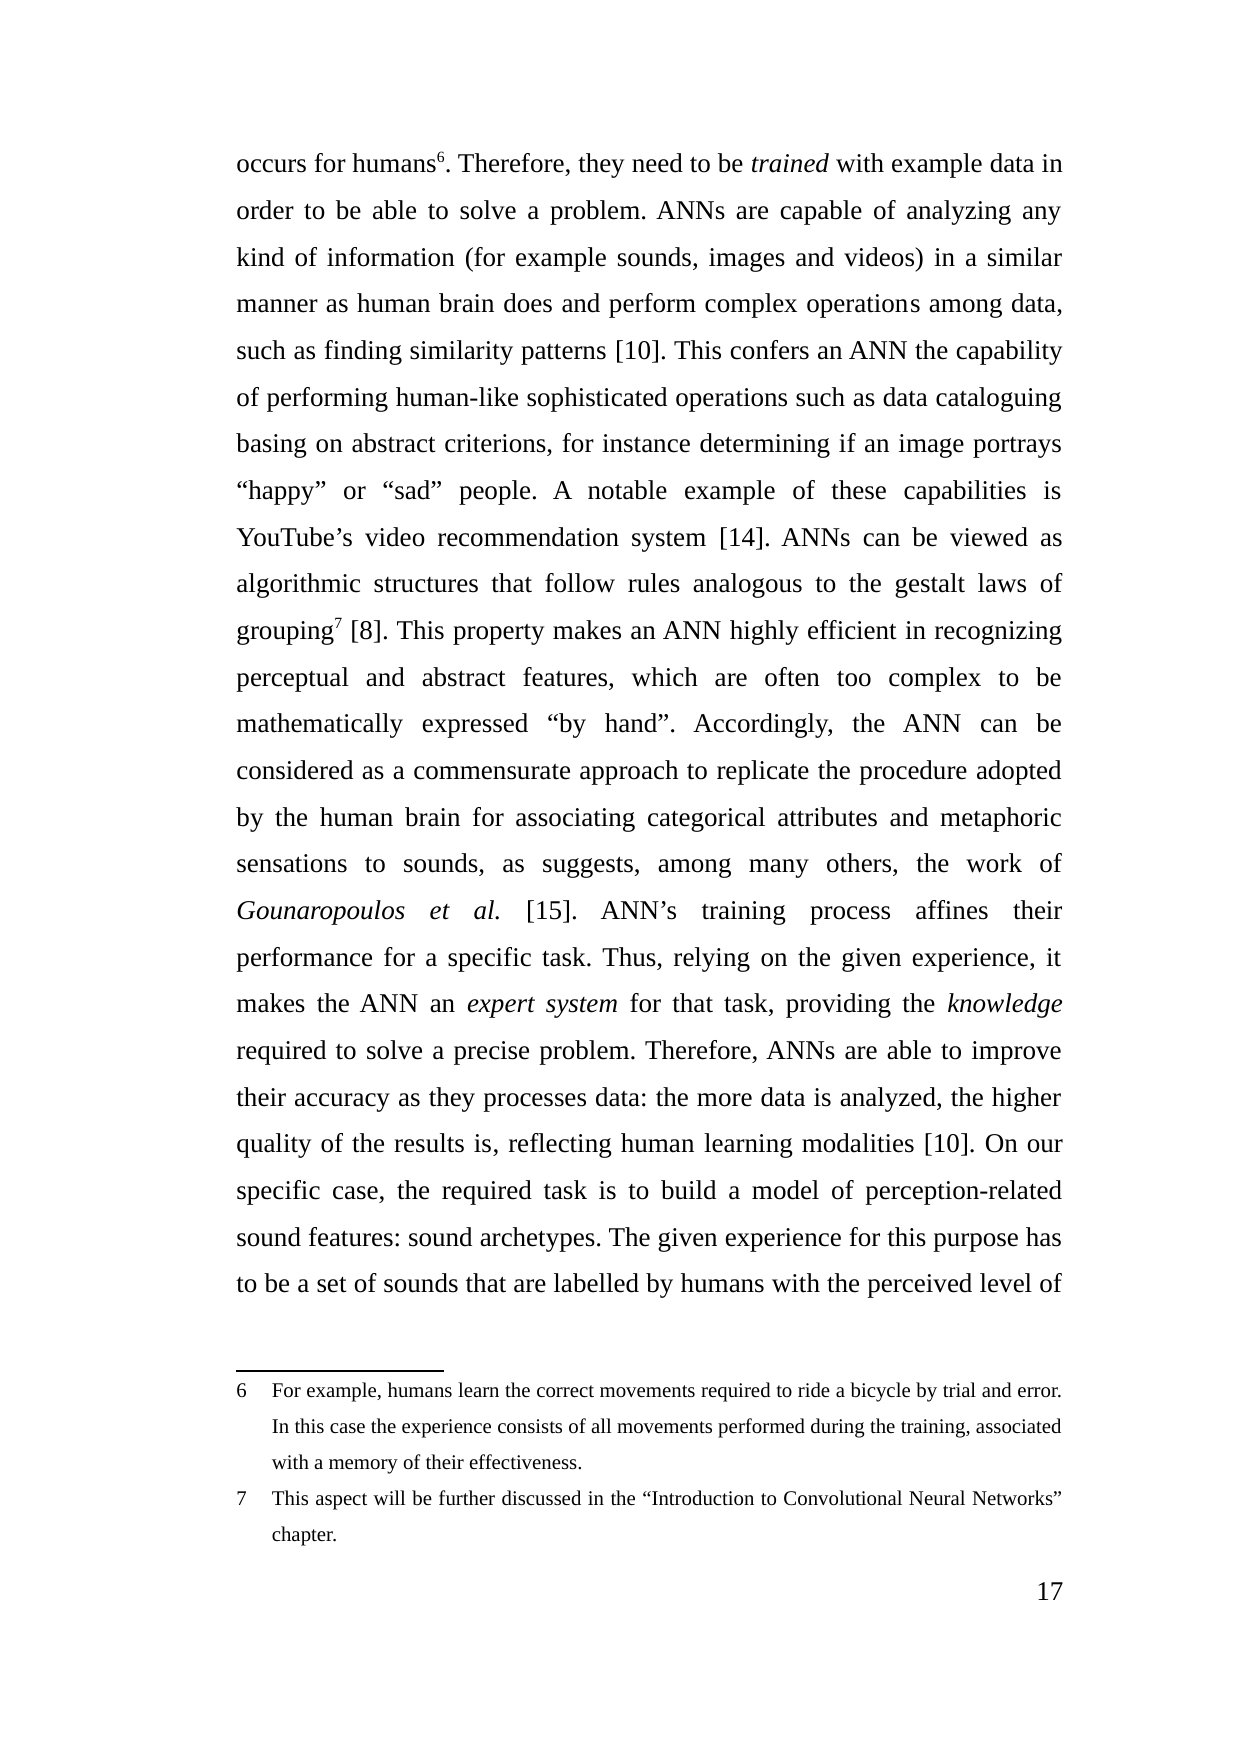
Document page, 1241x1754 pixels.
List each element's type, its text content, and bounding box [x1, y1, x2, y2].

text This aspect will be further discussed in the “Introduction to Convolutional Neural Networks” chapter. [236, 1486, 1063, 1546]
text For example, humans learn the correct movements required to ride a bicycle by trial and error. In this case the experience consists of all movements performed during the training, associated with a memory of their effectiveness. [236, 1377, 1063, 1474]
text One possible approach to perform feature extraction is to “manually” identify mathematical structures that represent the target qualities. For this reason we can call this practice Handcrafted Feature Detection (HFD). This approach has been extensively used to date. One notable example is Essentia [9], which is a state of art set of HFD tools developed at Pompeu Fabra, Barcelona. Essentia demonstrates that this method can achieve a consistent precision in signal classification tasks. Nevertheless, a substantial drawback is its high specificity. Indeed, in most cases, this approach requires to separately model every single feature, building specific algorithms. HFD is based on the classic computing paradigm that involves to solve a problem following specific instructions contemplated and codified by the programmer. This limits the problem-solving capabilities of a software to problems that humans already know how to solve. Accordingly, this approach is not particularly suited for high-level features extraction tasks, since it can be difficult for humans to identify accurate mathematical structures to represent perceptual and arbitrary features [10]. Literature shows plenty of studies aimed at HFD high-level feature extraction. On notable collection of researches regarding strategies for physical-modeling of perceptual features is Sounding Objects (SoB) [11]. The methods presented in this work point out that HFD is a valid approach for high-level feature modeling, nevertheless confirm its high specificity. In fact, the majority of papers collected in SoB demonstrate remarkably accurate results, although in relatively restricted contexts. A contrasting approach to perform high-level and human-oriented feature extraction is to adopt a generalizable data processing paradigm to replicate how human intellect interprets perceptual stimuli. This permits to extend the problem-solving capabilities of HFD methods, conferring an algorithm the ability of autonomously finding solutions to problems, including issues that humans do not know exactly how to resolve [10]. Deep learning strategies are oriented towards this direction, relying on a statistical model that replicates the information processing modalities of the biological nervous system: the Artificial Neural Network (ANN). For en exhaustive explanation of deep learning and ANNs refer to Goodfellow et al. [12] and D. Kriesel [13]. ANN’s problem-solving abilities are based on the experience, such as occurs for humans. Therefore, they need to be trained with example data in order to be able to solve a problem. ANNs are capable of analyzing any kind of information (for example sounds, images and videos) in a similar manner as human brain does and perform complex operations among data, such as finding similarity patterns [10]. This confers an ANN the capability of performing human-like sophisticated operations such as data cataloguing basing on abstract criterions, for instance determining if an image portrays “happy” or “sad” people. A notable example of these capabilities is YouTube’s video recommendation system [14]. ANNs can be viewed as algorithmic structures that follow rules analogous to the gestalt laws of grouping [8]. This property makes an ANN highly efficient in recognizing perceptual and abstract features, which are often too complex to be mathematically expressed “by hand”. Accordingly, the ANN can be considered as a commensurate approach to replicate the procedure adopted by the human brain for associating categorical attributes and metaphoric sensations to sounds, as suggests, among many others, the work of Gounaropoulos et al. [15]. ANN’s training process affines their performance for a specific task. Thus, relying on the given experience, it makes the ANN an expert system for that task, providing the knowledge required to solve a precise problem. Therefore, ANNs are able to improve their accuracy as they processes data: the more data is analyzed, the higher quality of the results is, reflecting human learning modalities [10]. On our specific case, the required task is to build a model of perception-related sound features: sound archetypes. The given experience for this purpose has to be a set of sounds that are labelled by humans with the perceived level of the features. Then, the system would find similarities among the files to produce a model that reflects “how a sound should be shaped” to match one particular perceptual characteristic. [236, 148, 1063, 1299]
